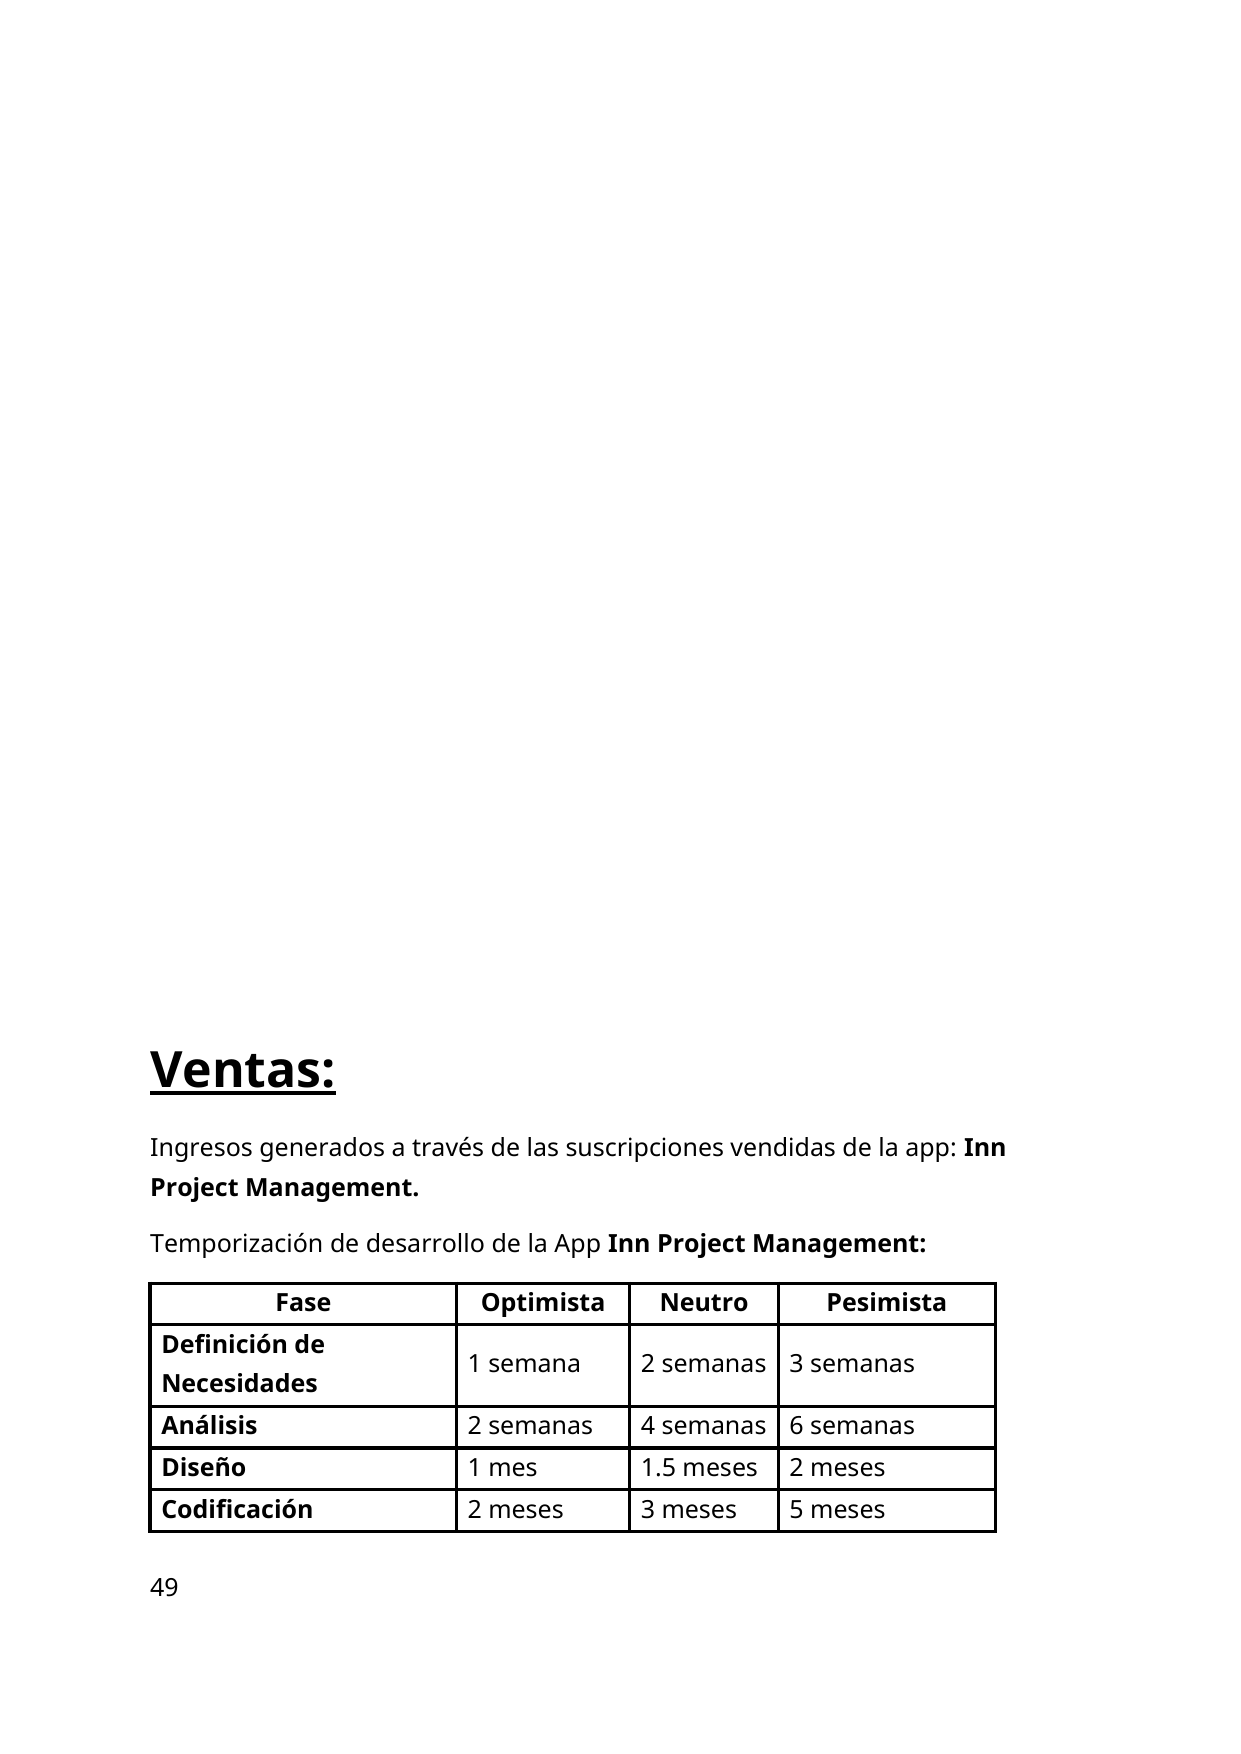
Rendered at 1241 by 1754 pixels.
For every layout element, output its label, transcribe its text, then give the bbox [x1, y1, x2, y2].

table_cell 6 semanas [780, 1408, 994, 1446]
table_cell 4 semanas [631, 1408, 777, 1446]
table_header Pesimista [780, 1285, 994, 1323]
table_cell 1 semana [458, 1326, 628, 1404]
table_header Fase [152, 1285, 455, 1323]
text Ingresos generados a través de las suscripciones vendidas de la app: Inn Project Management. [150, 1130, 1090, 1203]
text Ventas: [150, 718, 1090, 1102]
text Temporización de desarrollo de la App Inn Project Management: [150, 1225, 1090, 1259]
table_cell 2 meses [780, 1450, 994, 1488]
table_cell 1 mes [458, 1450, 628, 1488]
table_cell Análisis [152, 1408, 455, 1446]
table_cell 2 semanas [458, 1408, 628, 1446]
table_cell 1.5 meses [631, 1450, 777, 1488]
table_cell 2 semanas [631, 1326, 777, 1404]
table_cell Diseño [152, 1450, 455, 1488]
table_cell Codificación [152, 1491, 455, 1530]
table_cell 2 meses [458, 1491, 628, 1530]
table_cell 3 meses [631, 1491, 777, 1530]
table_cell Definición de Necesidades [152, 1326, 455, 1404]
table_header Neutro [631, 1285, 777, 1323]
table_cell 5 meses [780, 1491, 994, 1530]
table_header Optimista [458, 1285, 628, 1323]
table_cell 3 semanas [780, 1326, 994, 1404]
